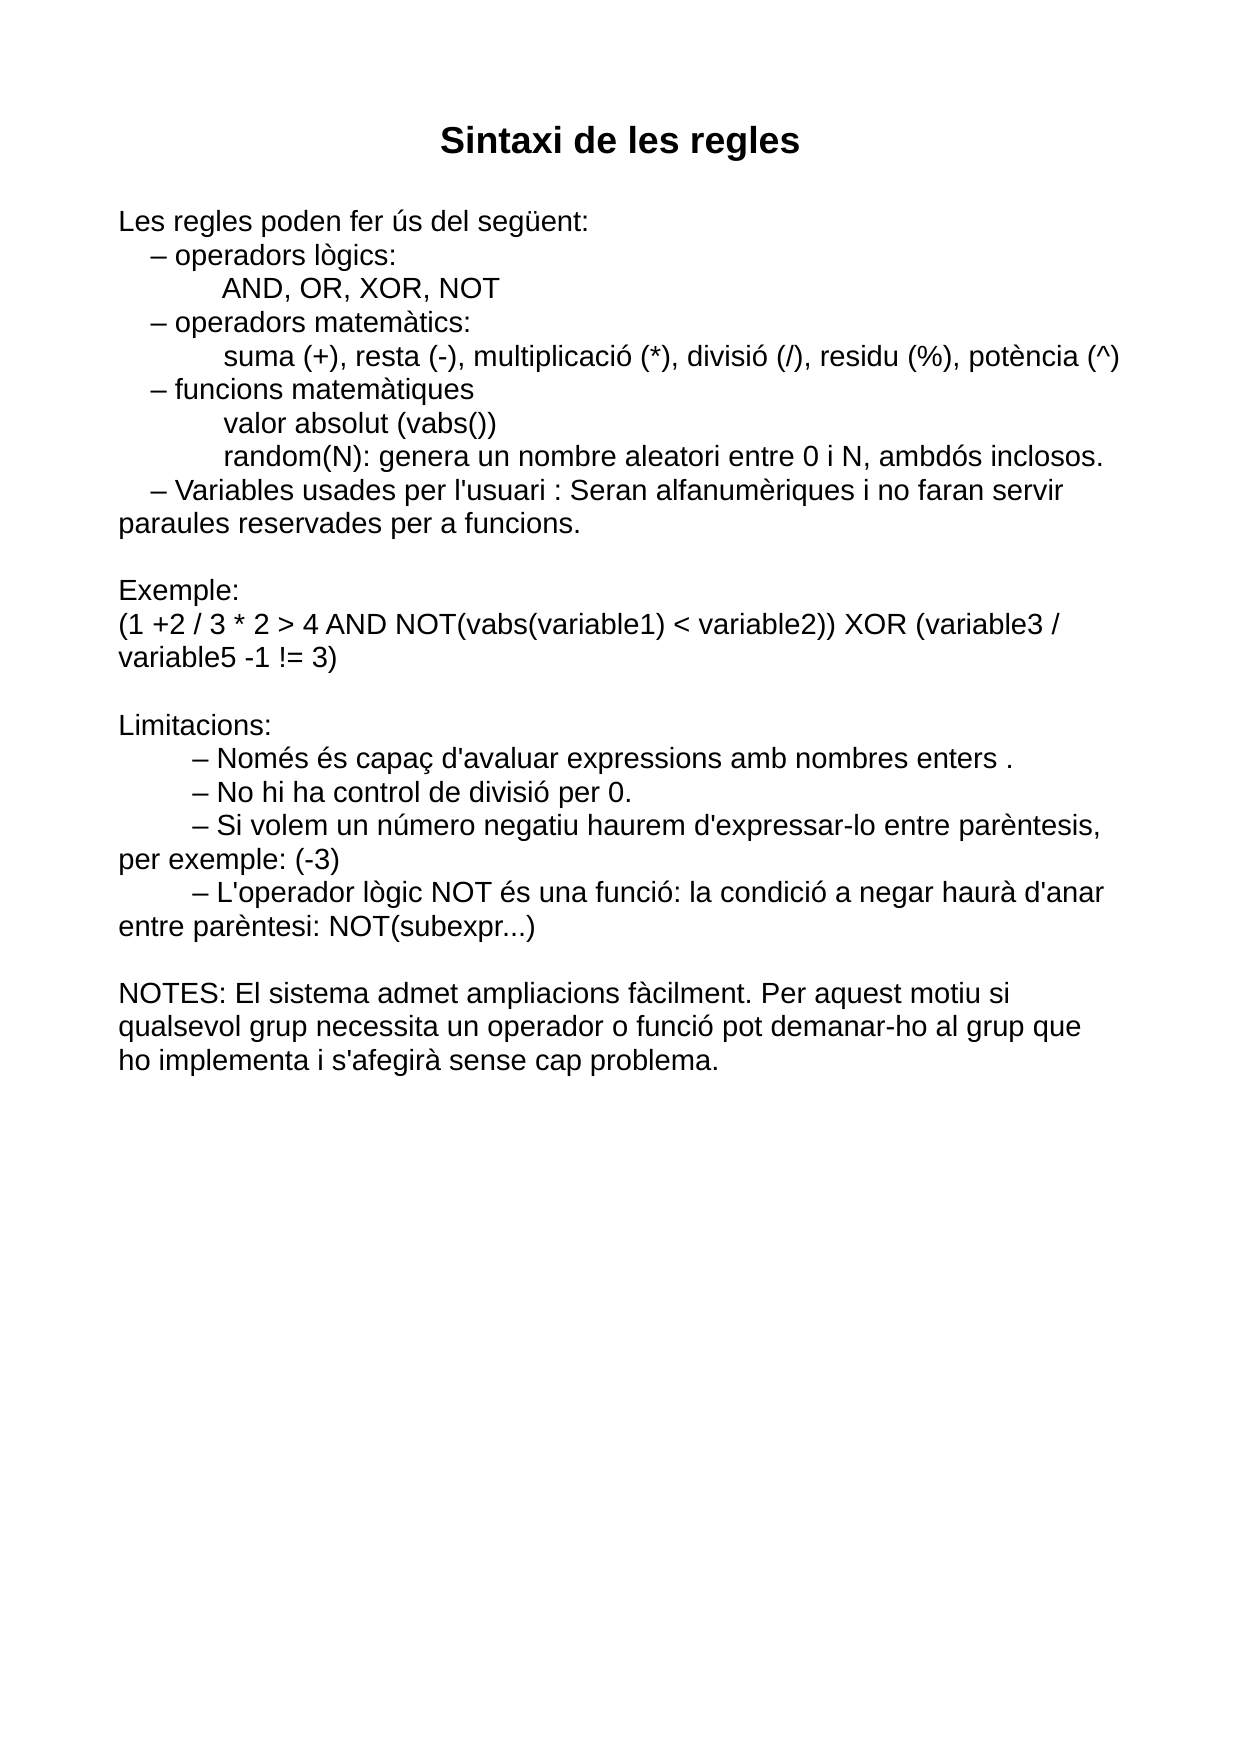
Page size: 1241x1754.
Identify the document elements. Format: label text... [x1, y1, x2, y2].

text Exemple: [118, 573, 1122, 607]
text – funcions matemàtiques [118, 372, 1122, 406]
text – No hi ha control de divisió per 0. [118, 774, 1122, 808]
text – Variables usades per l'usuari : Seran alfanumèriques i no faran servir paraules reservades per a funcions. [118, 473, 1122, 540]
text valor absolut (vabs()) [118, 406, 1122, 439]
text NOTES: El sistema admet ampliacions fàcilment. Per aquest motiu si qualsevol grup necessita un operador o funció pot demanar-ho al grup que ho implementa i s'afegirà sense cap problema. [118, 976, 1122, 1076]
text Sintaxi de les regles [118, 118, 1122, 161]
text (1 +2 / 3 * 2 > 4 AND NOT(vabs(variable1) < variable2)) XOR (variable3 / variable5 -1 != 3) [118, 607, 1122, 674]
text – operadors matemàtics: [118, 305, 1122, 338]
text – L'operador lògic NOT és una funció: la condició a negar haurà d'anar entre parèntesi: NOT(subexpr...) [118, 875, 1122, 942]
text Limitacions: [118, 707, 1122, 741]
text suma (+), resta (-), multiplicació (*), divisió (/), residu (%), potència (^) [118, 338, 1122, 372]
text – operadors lògics: [118, 238, 1122, 271]
text random(N): genera un nombre aleatori entre 0 i N, ambdós inclosos. [118, 439, 1122, 473]
text – Només és capaç d'avaluar expressions amb nombres enters . [118, 741, 1122, 774]
text – Si volem un número negatiu haurem d'expressar-lo entre parèntesis, per exemple: (-3) [118, 808, 1122, 875]
text AND, OR, XOR, NOT [118, 271, 1122, 305]
text Les regles poden fer ús del següent: [118, 204, 1122, 238]
